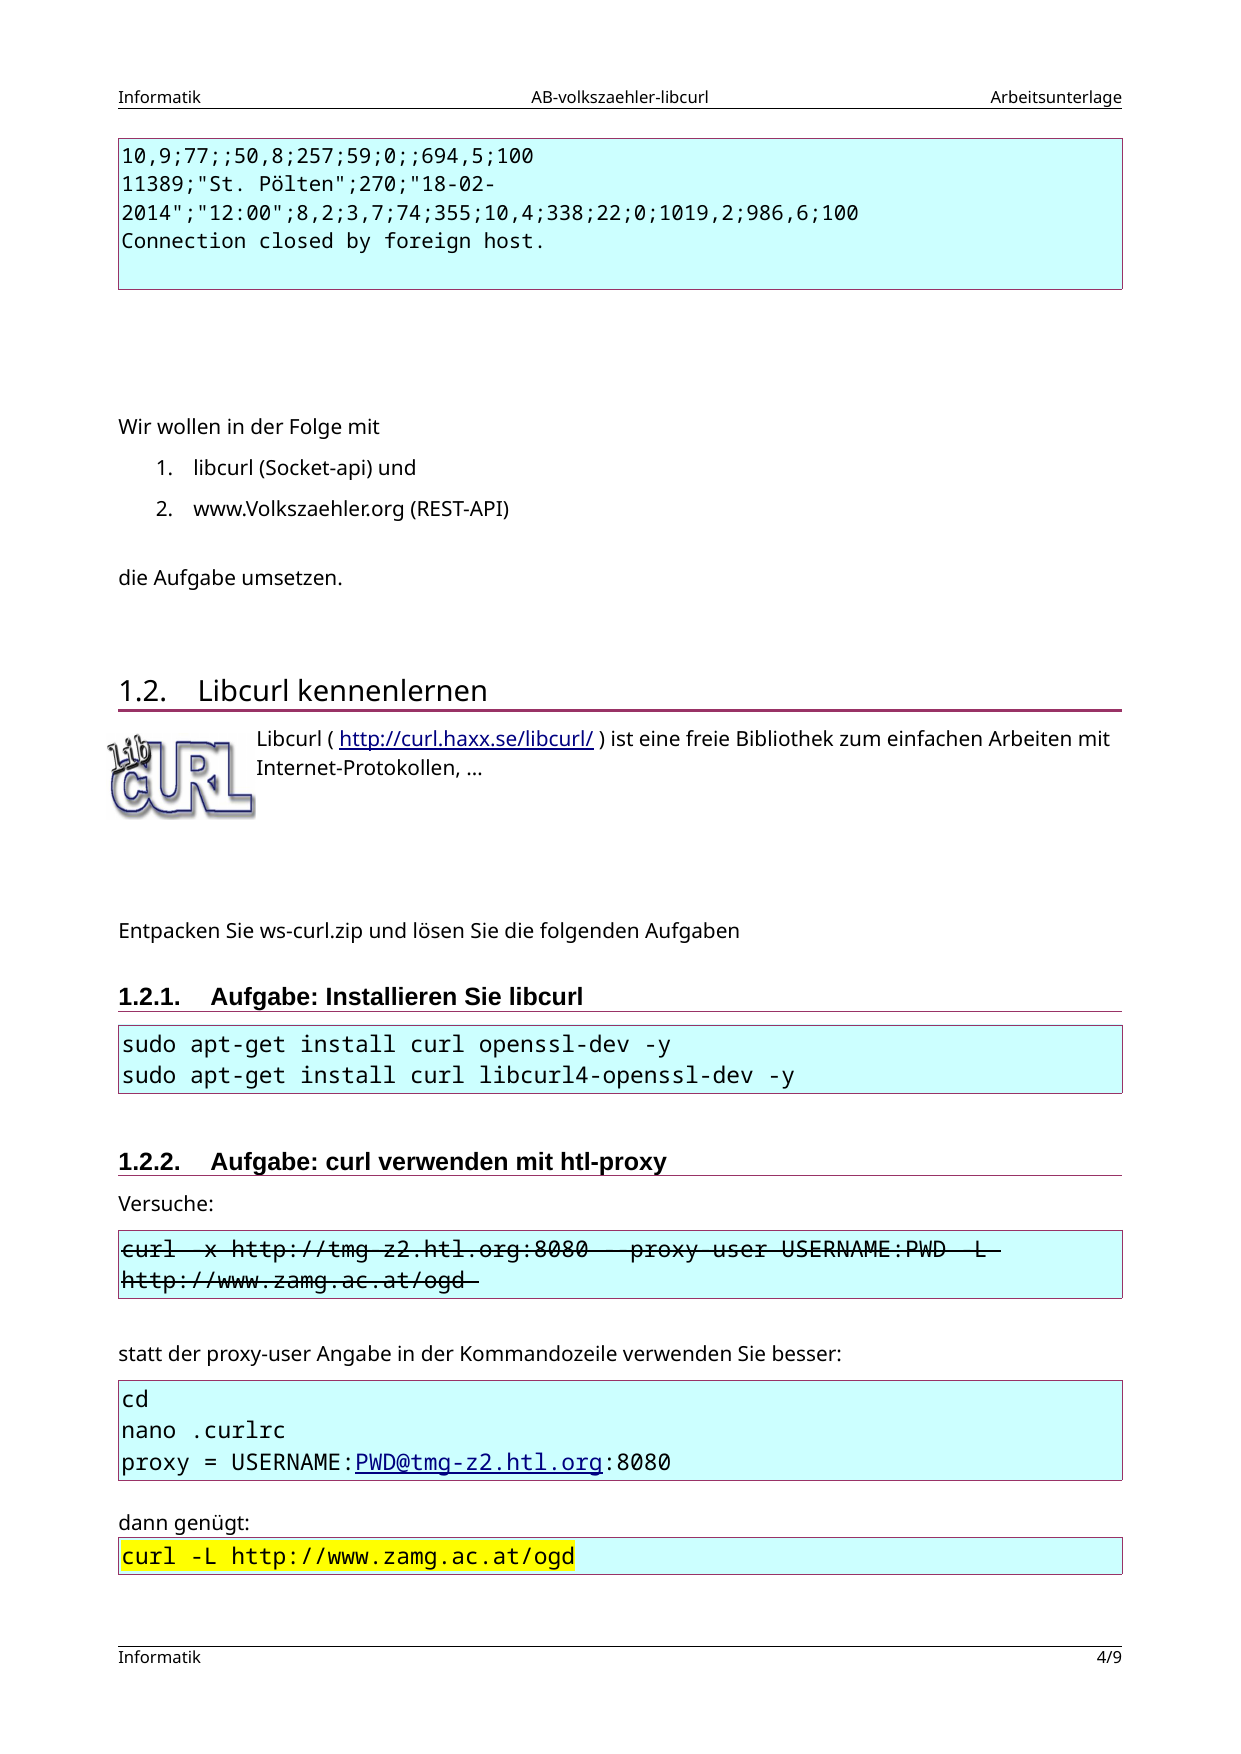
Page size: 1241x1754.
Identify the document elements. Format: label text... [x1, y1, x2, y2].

list libcurl (Socket-api) und [156, 453, 1122, 481]
picture [106, 733, 256, 820]
text Wir wollen in der Folge mit [118, 412, 1122, 440]
text sudo apt-get install curl openssl-dev -y [119, 1026, 1122, 1056]
text sudo apt-get install curl libcurl4-openssl-dev -y [119, 1056, 1122, 1093]
text proxy = USERNAME:PWD@tmg-z2.htl.org:8080 [119, 1443, 1122, 1480]
text nano .curlrc [119, 1411, 1122, 1443]
text 10,9;77;;50,8;257;59;0;;694,5;100 [119, 139, 1122, 166]
text curl -x http://tmg-z2.htl.org:8080 --proxy-user USERNAME:PWD -L http://www.zamg.ac.at/ogd [119, 1231, 1122, 1298]
text 11389;"St. Pölten";270;"18-02-2014";"12:00";8,2;3,7;74;355;10,4;338;22;0;1019,2;986,6;100 [119, 166, 1122, 223]
text Entpacken Sie ws-curl.zip und lösen Sie die folgenden Aufgaben [118, 916, 1122, 945]
text cd [119, 1381, 1122, 1411]
subtitle Libcurl kennenlernen [118, 670, 1122, 709]
list www.Volkszaehler.org (REST-API) [156, 494, 1122, 551]
subtitle Aufgabe: curl verwenden mit htl-proxy [118, 1147, 1122, 1175]
subtitle Aufgabe: Installieren Sie libcurl [118, 982, 1122, 1011]
text curl -L http://www.zamg.ac.at/ogd [119, 1538, 1122, 1574]
text Versuche: [118, 1189, 1122, 1217]
text die Aufgabe umsetzen. [118, 563, 1122, 591]
text Libcurl ( http://curl.haxx.se/libcurl/ ) ist eine freie Bibliothek zum einfachen Arbeiten mit Internet-Protokollen, … [118, 724, 1122, 781]
text statt der proxy-user Angabe in der Kommandozeile verwenden Sie besser: [118, 1339, 1122, 1368]
text dann genügt: [118, 1508, 1122, 1537]
text Connection closed by foreign host. [119, 223, 1122, 252]
